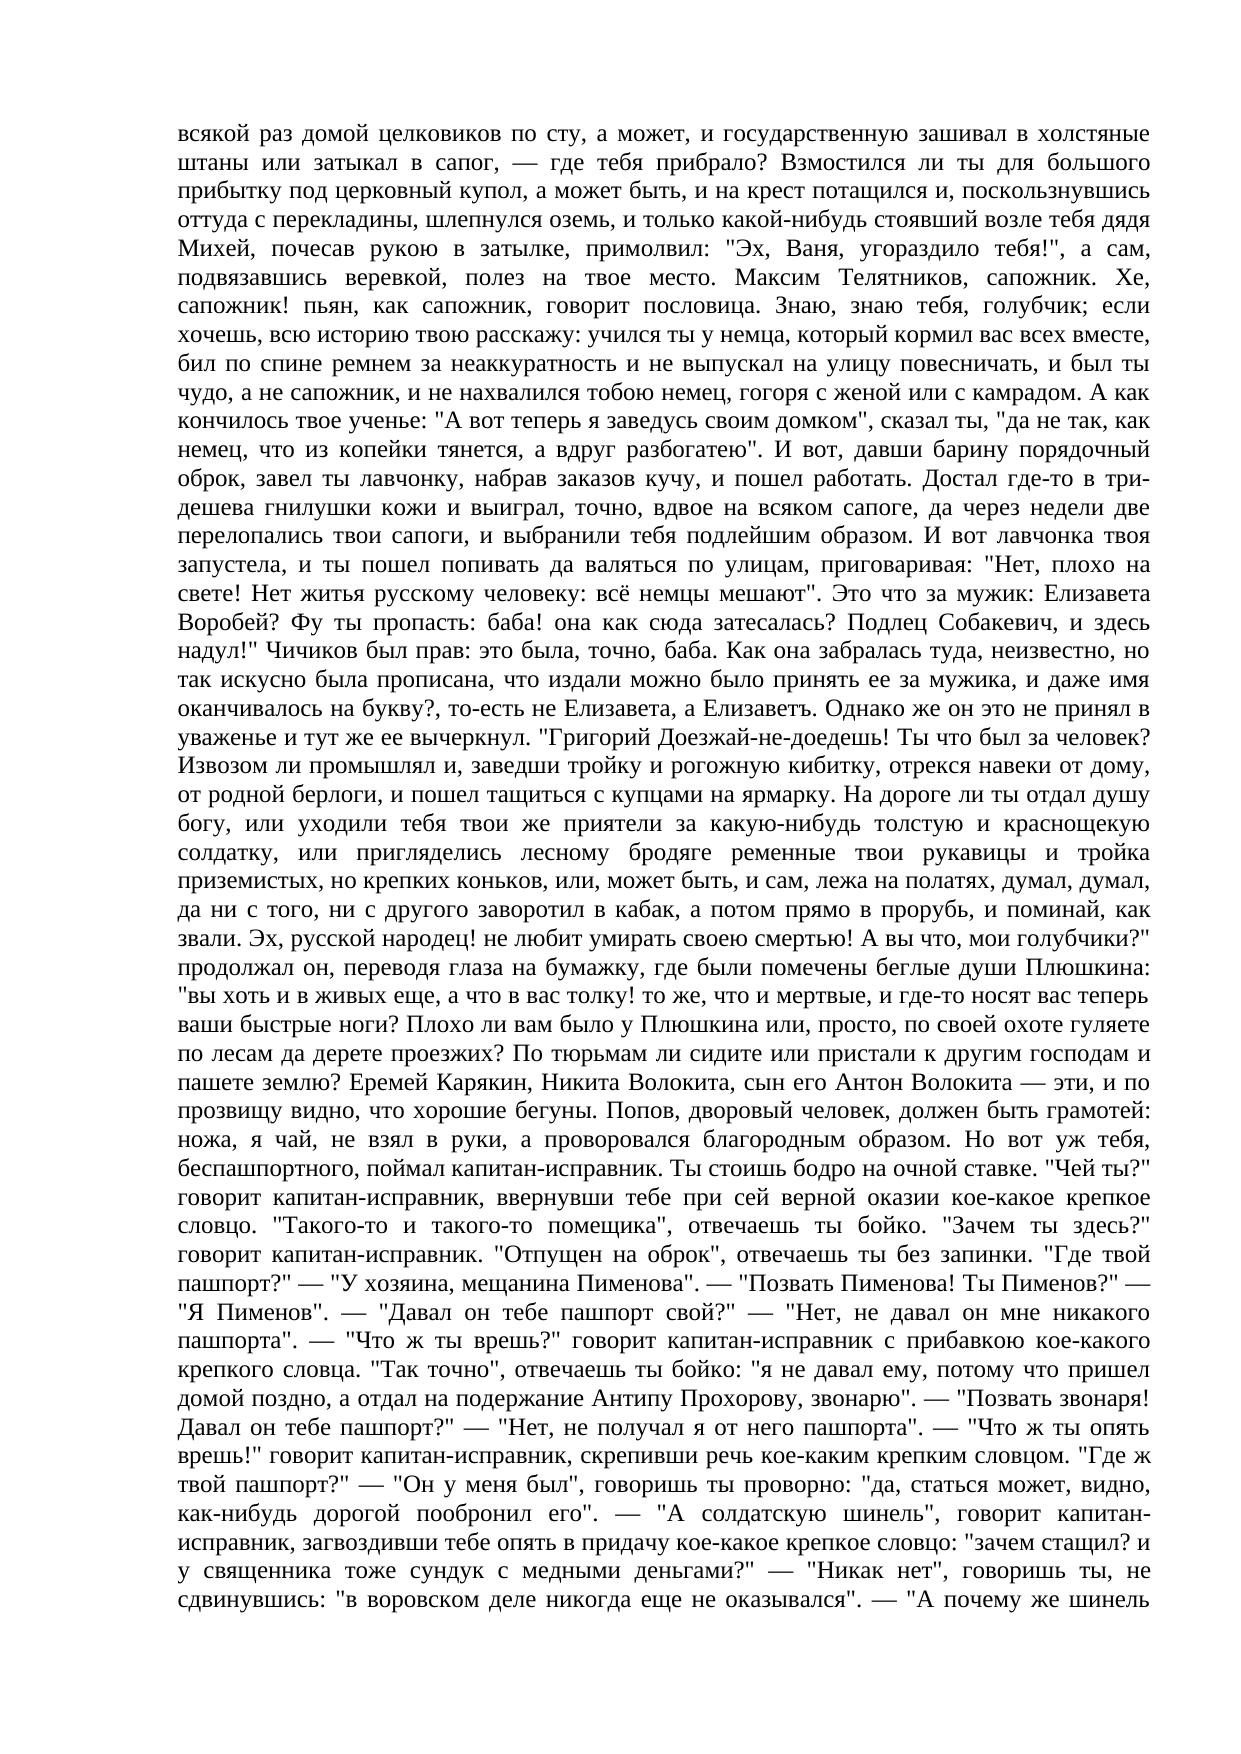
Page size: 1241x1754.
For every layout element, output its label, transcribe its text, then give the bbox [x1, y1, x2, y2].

text всякой раз домой целковиков по сту, а может, и государственную зашивал в холстяные штаны или затыкал в сапог, — где тебя прибрало? Взмостился ли ты для большого прибытку под церковный купол, а может быть, и на крест потащился и, поскользнувшись оттуда с перекладины, шлепнулся оземь, и только какой-нибудь стоявший возле тебя дядя Михей, почесав рукою в затылке, примолвил: "Эх, Ваня, угораздило тебя!", а сам, подвязавшись веревкой, полез на твое место. Максим Телятников, сапожник. Хе, сапожник! пьян, как сапожник, говорит пословица. Знаю, знаю тебя, голубчик; если хочешь, всю историю твою расскажу: учился ты у немца, который кормил вас всех вместе, бил по спине ремнем за неаккуратность и не выпускал на улицу повесничать, и был ты чудо, а не сапожник, и не нахвалился тобою немец, гогоря с женой или с камрадом. А как кончилось твое ученье: "А вот теперь я заведусь своим домком", сказал ты, "да не так, как немец, что из копейки тянется, а вдруг разбогатею". И вот, давши барину порядочный оброк, завел ты лавчонку, набрав заказов кучу, и пошел работать. Достал где-то в три-дешева гнилушки кожи и выиграл, точно, вдвое на всяком сапоге, да через недели две перелопались твои сапоги, и выбранили тебя подлейшим образом. И вот лавчонка твоя запустела, и ты пошел попивать да валяться по улицам, приговаривая: "Нет, плохо на свете! Нет житья русскому человеку: всё немцы мешают". Это что за мужик: Елизавета Воробей? Фу ты пропасть: баба! она как сюда затесалась? Подлец Собакевич, и здесь надул!" Чичиков был прав: это была, точно, баба. Как она забралась туда, неизвестно, но так искусно была прописана, что издали можно было принять ее за мужика, и даже имя оканчивалось на букву?, то-есть не Елизавета, а Елизаветъ. Однако же он это не принял в уваженье и тут же ее вычеркнул. "Григорий Доезжай-не-доедешь! Ты что был за человек? Извозом ли промышлял и, заведши тройку и рогожную кибитку, отрекся навеки от дому, от родной берлоги, и пошел тащиться с купцами на ярмарку. На дороге ли ты отдал душу богу, или уходили тебя твои же приятели за какую-нибудь толстую и краснощекую солдатку, или пригляделись лесному бродяге ременные твои рукавицы и тройка приземистых, но крепких коньков, или, может быть, и сам, лежа на полатях, думал, думал, да ни с того, ни с другого заворотил в кабак, а потом прямо в прорубь, и поминай, как звали. Эх, русской народец! не любит умирать своею смертью! А вы что, мои голубчики?" продолжал он, переводя глаза на бумажку, где были помечены беглые души Плюшкина: "вы хоть и в живых еще, а что в вас толку! то же, что и мертвые, и где-то носят вас теперь ваши быстрые ноги? Плохо ли вам было у Плюшкина или, просто, по своей охоте гуляете по лесам да дерете проезжих? По тюрьмам ли сидите или пристали к другим господам и пашете землю? Еремей Карякин, Никита Волокита, сын его Антон Волокита — эти, и по прозвищу видно, что хорошие бегуны. Попов, дворовый человек, должен быть грамотей: ножа, я чай, не взял в руки, а проворовался благородным образом. Но вот уж тебя, беспашпортного, поймал капитан-исправник. Ты стоишь бодро на очной ставке. "Чей ты?" говорит капитан-исправник, ввернувши тебе при сей верной оказии кое-какое крепкое словцо. "Такого-то и такого-то помещика", отвечаешь ты бойко. "Зачем ты здесь?" говорит капитан-исправник. "Отпущен на оброк", отвечаешь ты без запинки. "Где твой пашпорт?" — "У хозяина, мещанина Пименова". — "Позвать Пименова! Ты Пименов?" — "Я Пименов". — "Давал он тебе пашпорт свой?" — "Нет, не давал он мне никакого пашпорта". — "Что ж ты врешь?" говорит капитан-исправник с прибавкою кое-какого крепкого словца. "Так точно", отвечаешь ты бойко: "я не давал ему, потому что пришел домой поздно, а отдал на подержание Антипу Прохорову, звонарю". — "Позвать звонаря! Давал он тебе пашпорт?" — "Нет, не получал я от него пашпорта". — "Что ж ты опять врешь!" говорит капитан-исправник, скрепивши речь кое-каким крепким словцом. "Где ж твой пашпорт?" — "Он у меня был", говоришь ты проворно: "да, статься может, видно, как-нибудь дорогой пообронил его". — "А солдатскую шинель", говорит капитан-исправник, загвоздивши тебе опять в придачу кое-какое крепкое словцо: "зачем стащил? и у священника тоже сундук с медными деньгами?" — "Никак нет", говоришь ты, не сдвинувшись: "в воровском деле никогда еще не оказывался". — "А почему же шинель [177, 118, 1152, 1613]
